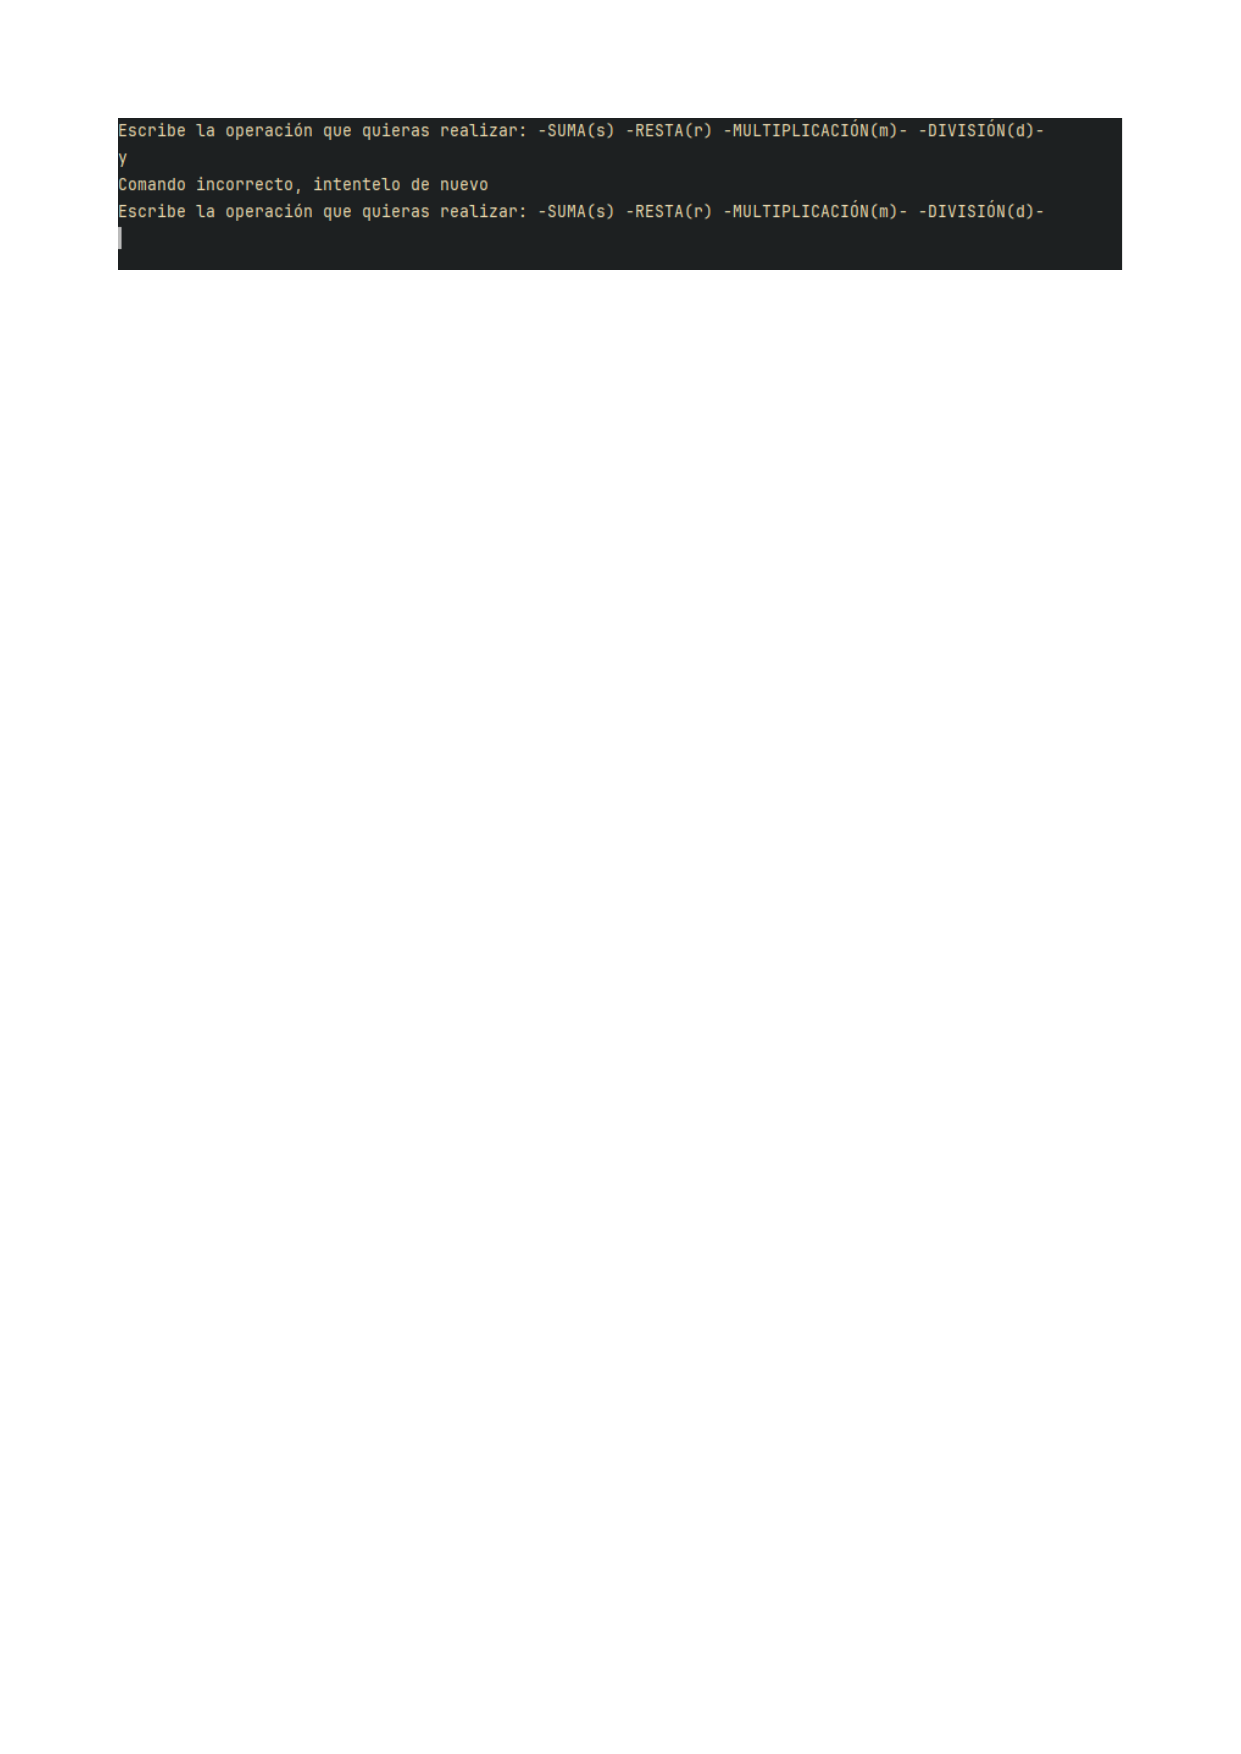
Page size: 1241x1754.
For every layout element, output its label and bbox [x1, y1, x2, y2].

picture [118, 118, 1123, 270]
